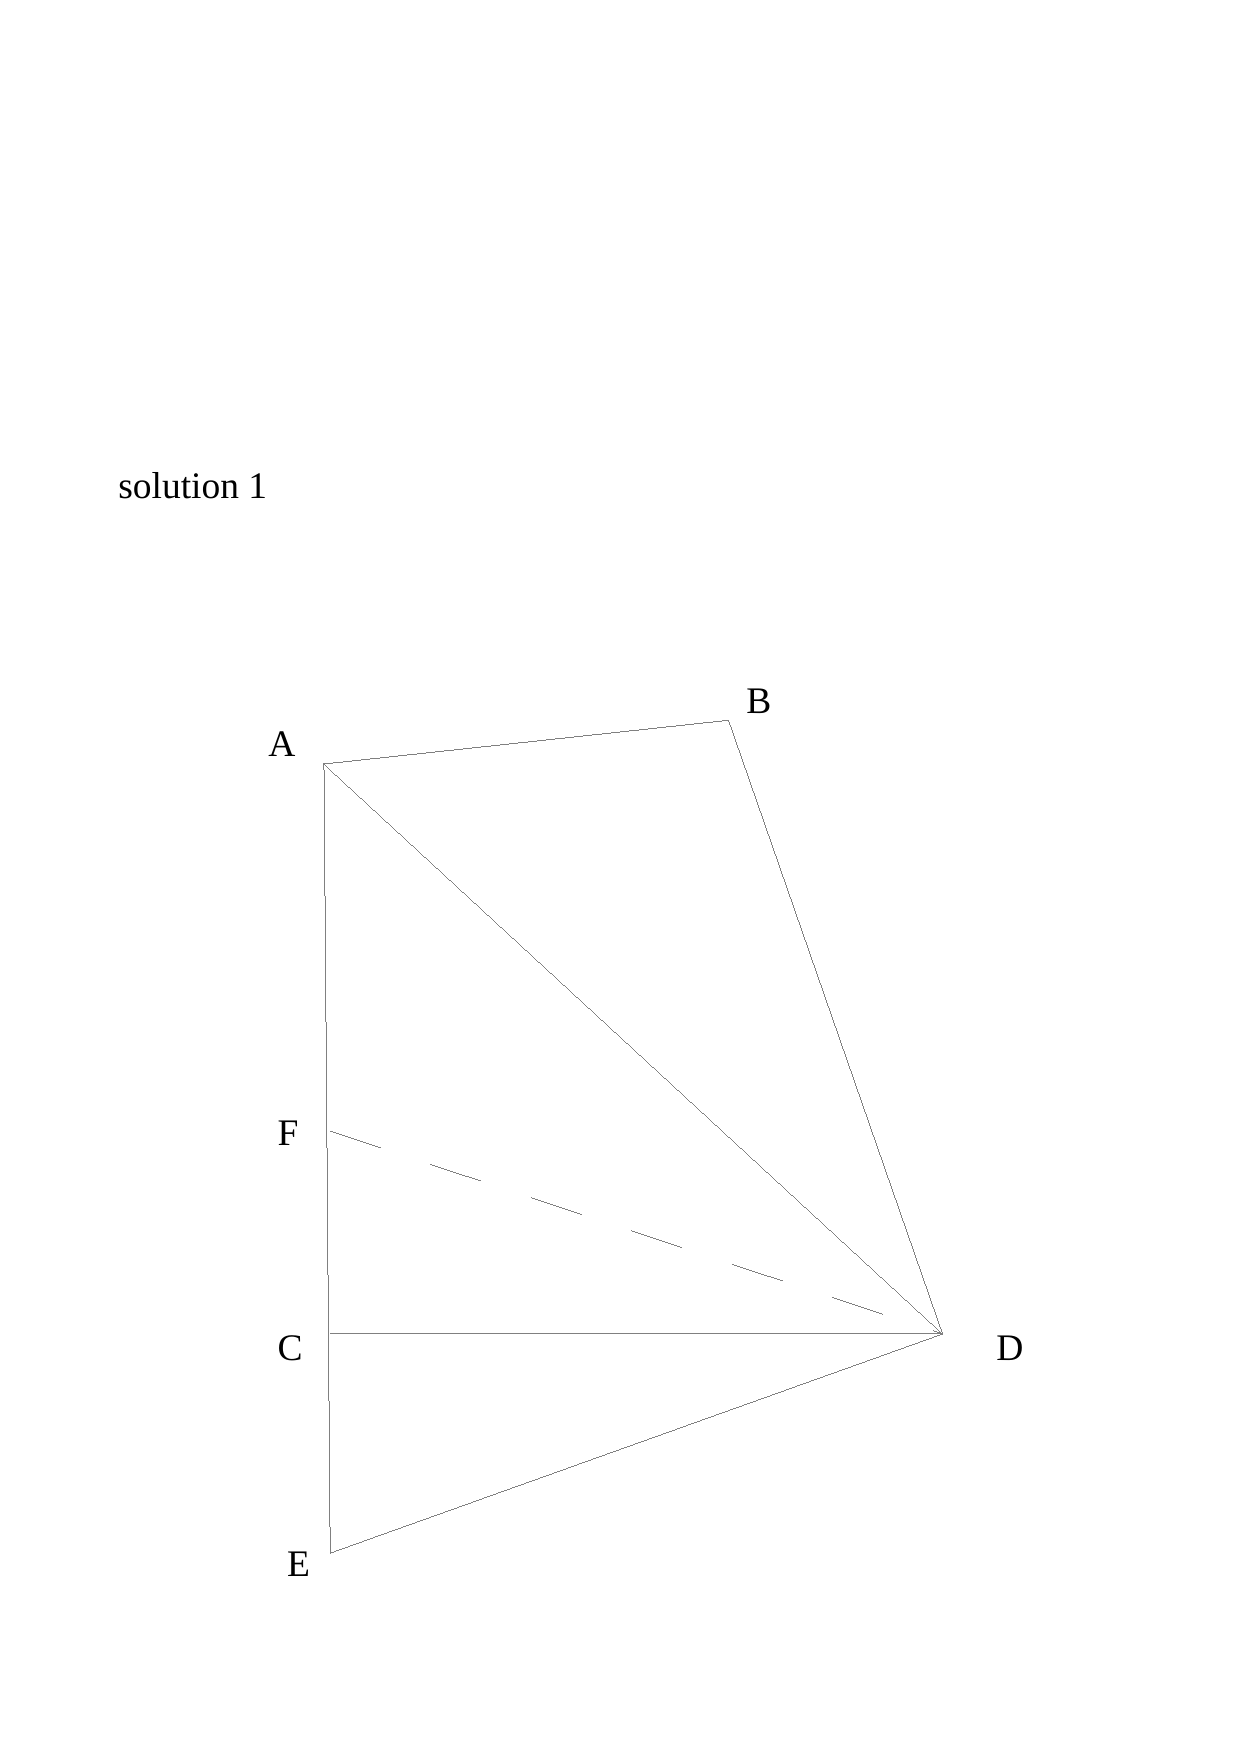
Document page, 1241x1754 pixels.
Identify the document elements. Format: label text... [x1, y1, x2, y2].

text solution 1 [118, 463, 1122, 506]
text E [118, 1541, 1122, 1584]
text B [118, 679, 1122, 722]
text A [118, 722, 1122, 765]
text D [329, 1326, 1122, 1369]
text C [118, 1326, 328, 1369]
text F [118, 1110, 1122, 1153]
